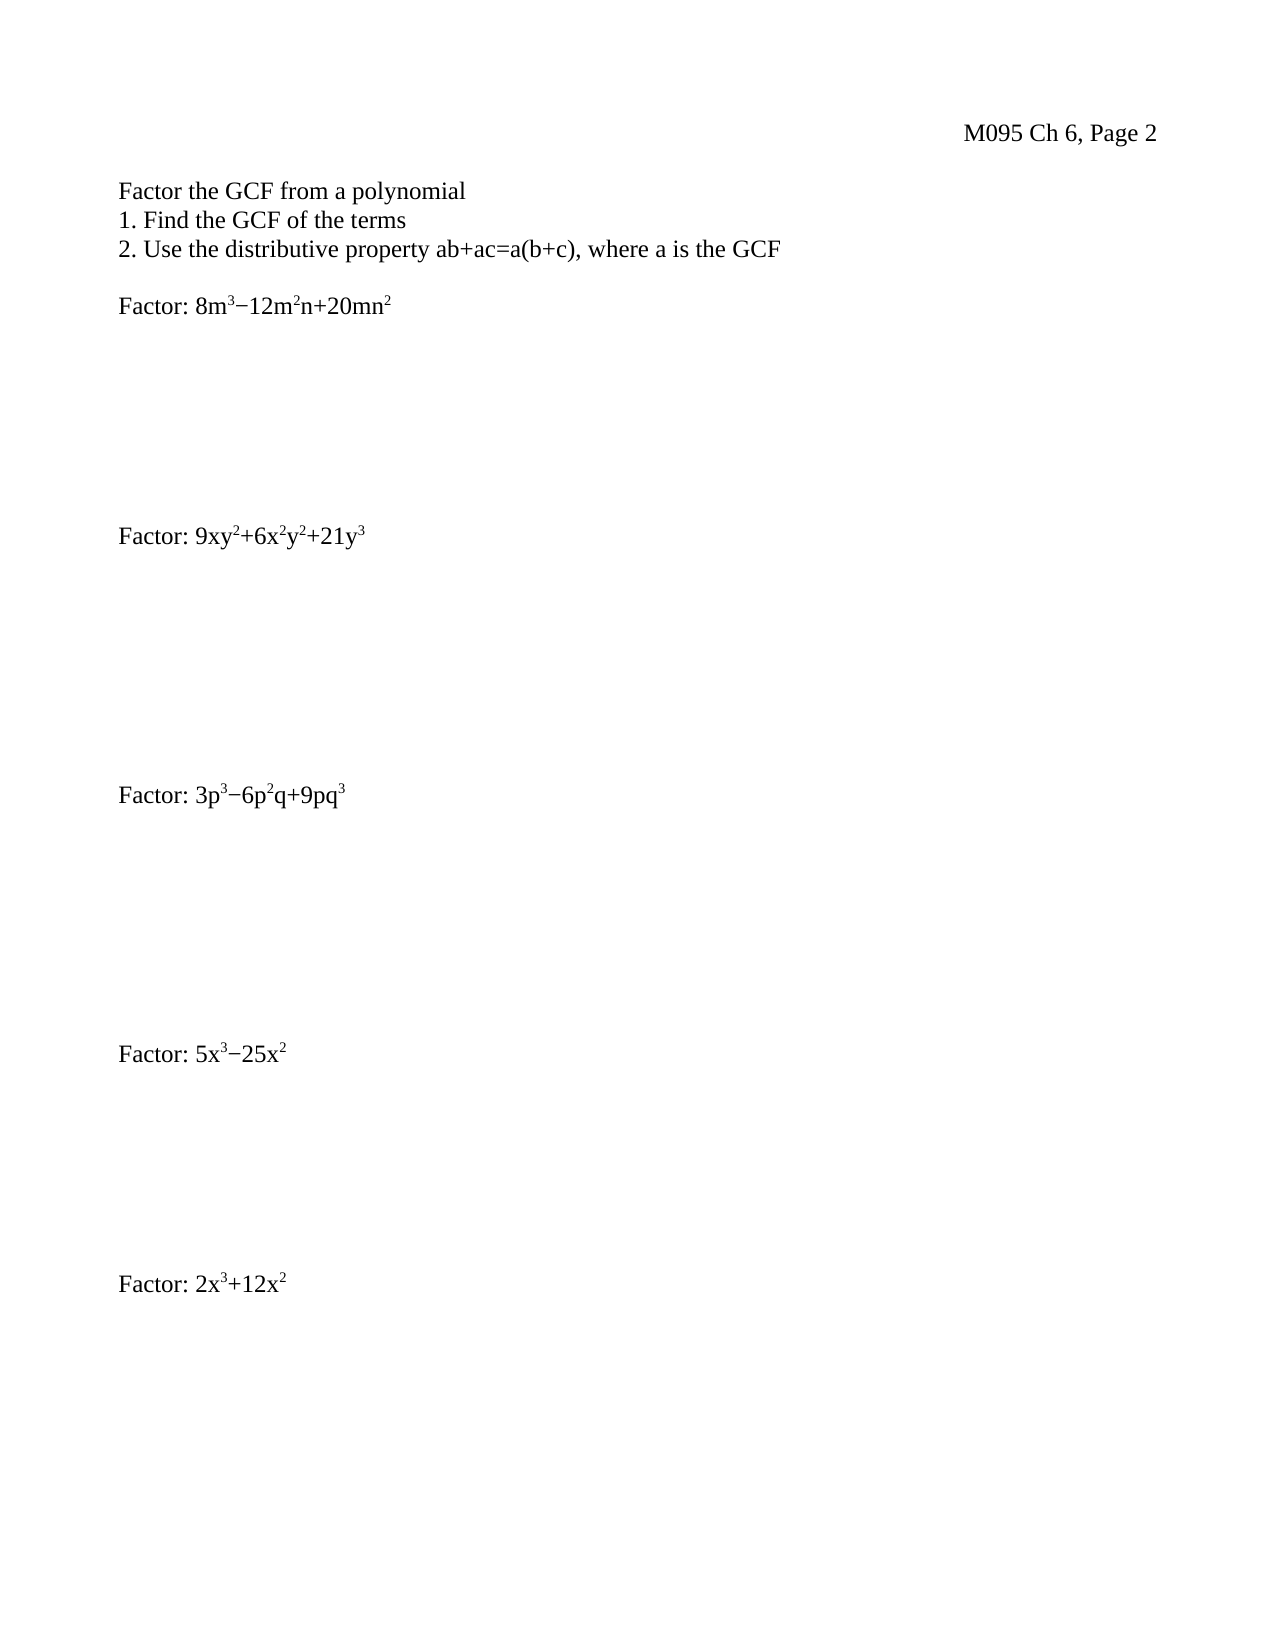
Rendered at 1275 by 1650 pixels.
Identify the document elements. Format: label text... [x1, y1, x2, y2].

text Factor: 3p3−6p2q+9pq3 [118, 780, 1157, 809]
text 1. Find the GCF of the terms [118, 205, 1157, 234]
text Factor: 9xy2+6x2y2+21y3 [118, 521, 1157, 550]
text Factor: 8m3−12m2n+20mn2 [118, 291, 1157, 320]
text Factor the GCF from a polynomial [118, 176, 1157, 205]
text Factor: 2x3+12x2 [118, 1269, 1157, 1298]
text 2. Use the distributive property ab+ac=a(b+c), where a is the GCF [118, 234, 1157, 263]
text Factor: 5x3−25x2 [118, 1039, 1157, 1068]
